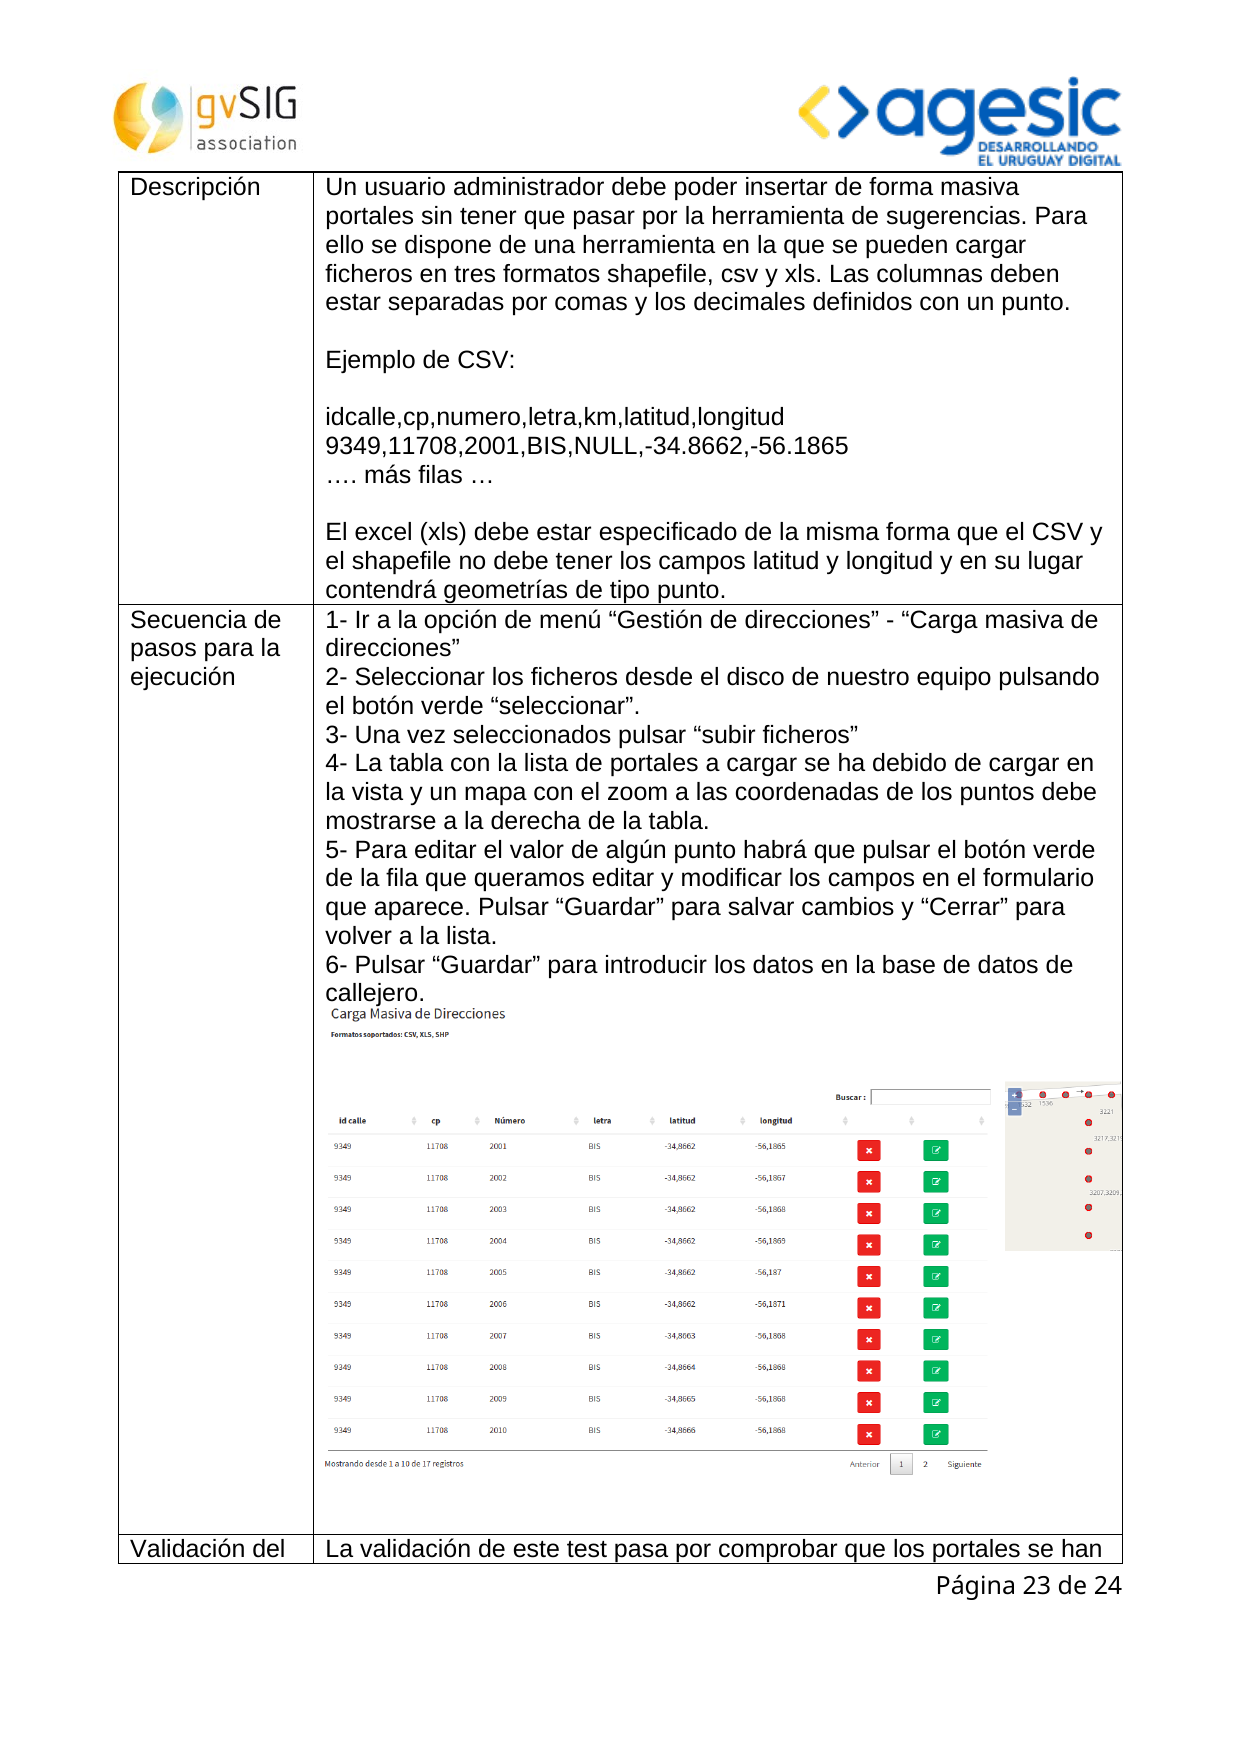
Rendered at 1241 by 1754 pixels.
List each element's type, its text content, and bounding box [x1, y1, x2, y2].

table_cell Secuencia de pasos para la ejecución [119, 605, 313, 1533]
table_cell Validación del [119, 1535, 313, 1563]
table_cell 1- Ir a la opción de menú “Gestión de direcciones” - “Carga masiva de direcciones” 2- Seleccionar los ficheros desde el disco de nuestro equipo pulsando el botón verde “seleccionar”. 3- Una vez seleccionados pulsar “subir ficheros” 4- La tabla con la lista de portales a cargar se ha debido de cargar en la vista y un mapa con el zoom a las coordenadas de los puntos debe mostrarse a la derecha de la tabla. 5- Para editar el valor de algún punto habrá que pulsar el botón verde de la fila que queramos editar y modificar los campos en el formulario que aparece. Pulsar “Guardar” para salvar cambios y “Cerrar” para volver a la lista. 6- Pulsar “Guardar” para introducir los datos en la base de datos de callejero. [314, 605, 1122, 1533]
table_cell Descripción [119, 173, 313, 604]
picture [325, 1007, 1122, 1476]
picture [798, 76, 1122, 166]
table_cell Un usuario administrador debe poder insertar de forma masiva portales sin tener que pasar por la herramienta de sugerencias. Para ello se dispone de una herramienta en la que se pueden cargar ficheros en tres formatos shapefile, csv y xls. Las columnas deben estar separadas por comas y los decimales definidos con un punto. Ejemplo de CSV: idcalle,cp,numero,letra,km,latitud,longitud 9349,11708,2001,BIS,NULL,-34.8662,-56.1865 …. más filas … El excel (xls) debe estar especificado de la misma forma que el CSV y el shapefile no debe tener los campos latitud y longitud y en su lugar contendrá geometrías de tipo punto. [314, 173, 1122, 604]
table_cell La validación de este test pasa por comprobar que los portales se han [314, 1535, 1122, 1563]
picture [97, 69, 312, 167]
